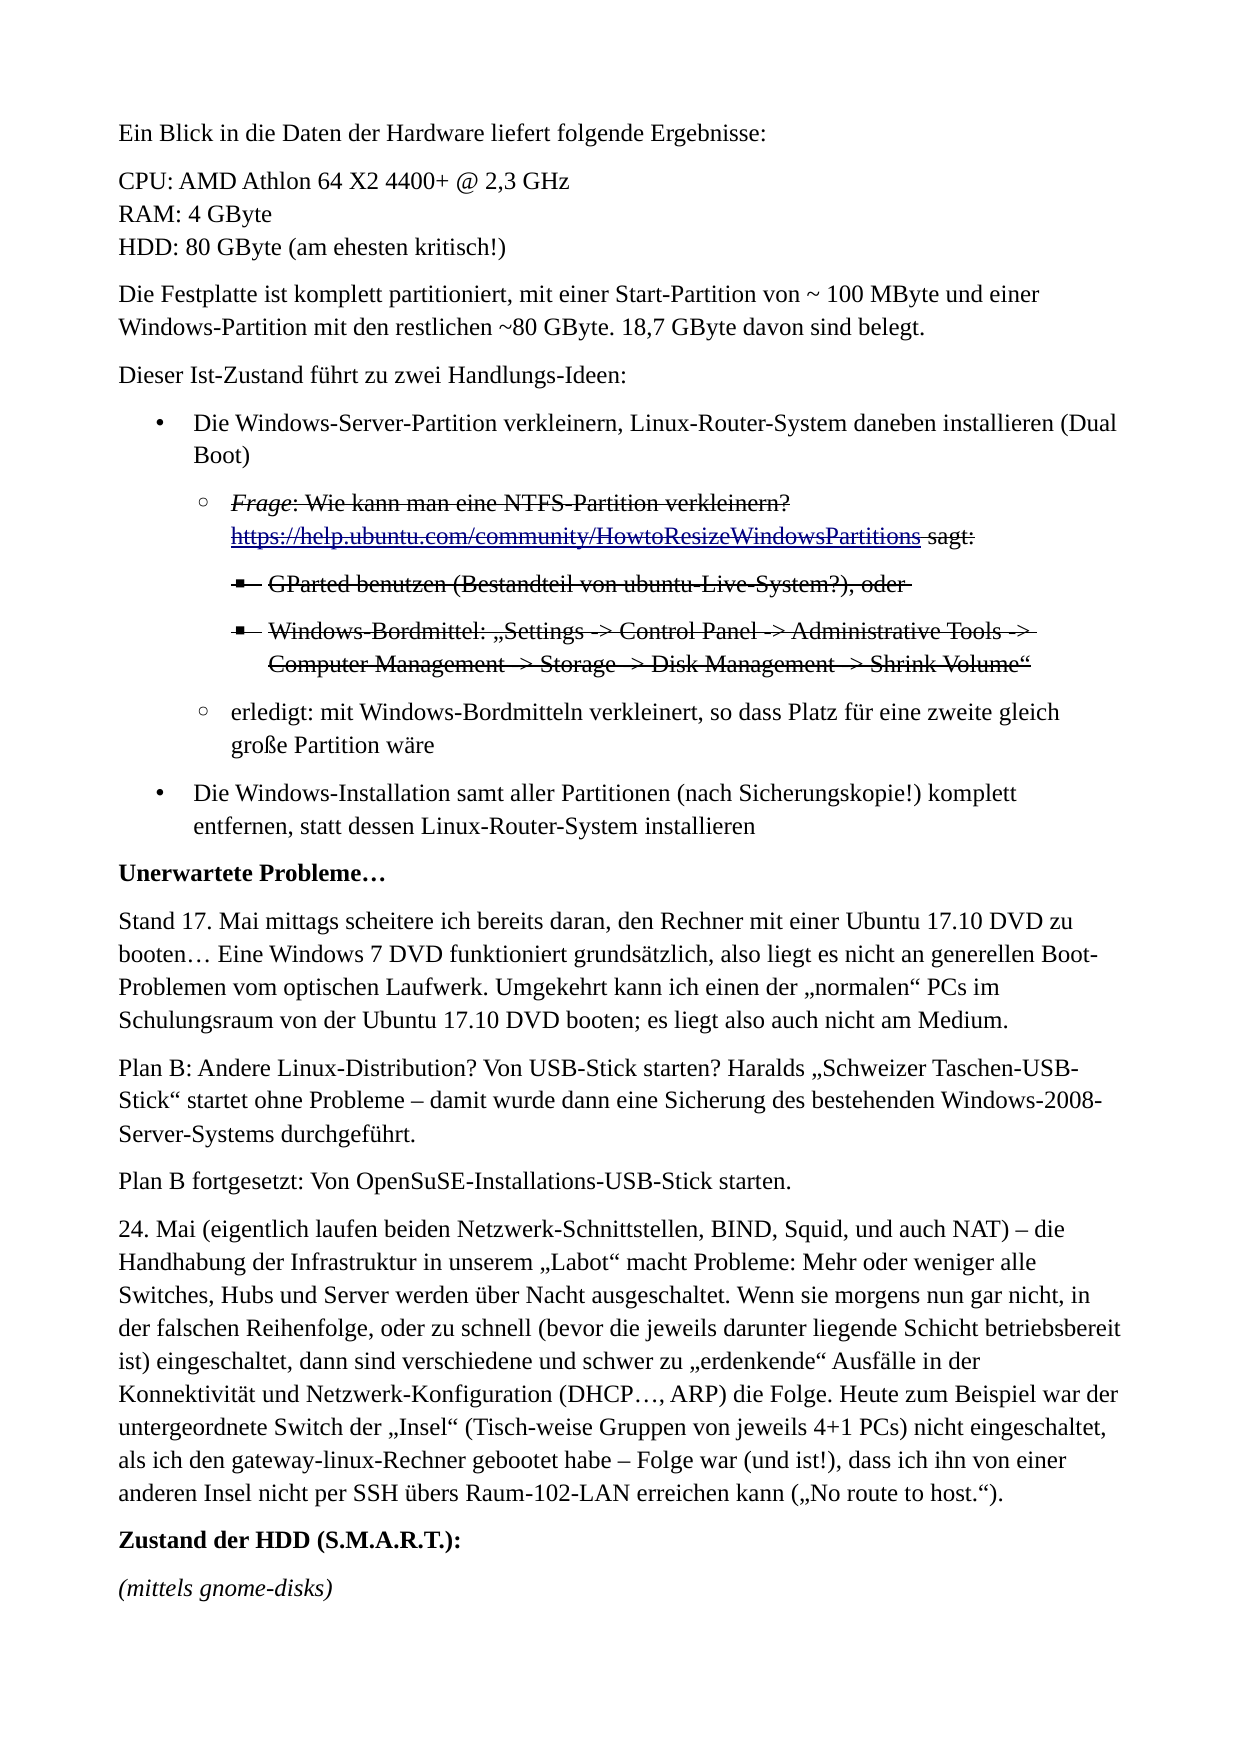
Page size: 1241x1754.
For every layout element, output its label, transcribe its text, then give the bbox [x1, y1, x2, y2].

text Dieser Ist-Zustand führt zu zwei Handlungs-Ideen: [118, 360, 1122, 389]
list erledigt: mit Windows-Bordmitteln verkleinert, so dass Platz für eine zweite gleich große Partition wäre [193, 697, 1122, 759]
text Stand 17. Mai mittags scheitere ich bereits daran, den Rechner mit einer Ubuntu 17.10 DVD zu booten… Eine Windows 7 DVD funktioniert grundsätzlich, also liegt es nicht an generellen Boot-Problemen vom optischen Laufwerk. Umgekehrt kann ich einen der „normalen“ PCs im Schulungsraum von der Ubuntu 17.10 DVD booten; es liegt also auch nicht am Medium. [118, 906, 1122, 1034]
text Die Festplatte ist komplett partitioniert, mit einer Start-Partition von ~ 100 MByte und einer Windows-Partition mit den restlichen ~80 GByte. 18,7 GByte davon sind belegt. [118, 279, 1122, 341]
text Unerwartete Probleme… [118, 858, 1122, 887]
list Frage: Wie kann man eine NTFS-Partition verkleinern? https://help.ubuntu.com/community/HowtoResizeWindowsPartitions sagt: [193, 488, 1122, 550]
text Ein Blick in die Daten der Hardware liefert folgende Ergebnisse: [118, 118, 1122, 147]
text (mittels gnome-disks) [118, 1573, 1122, 1602]
text Plan B fortgesetzt: Von OpenSuSE-Installations-USB-Stick starten. [118, 1166, 1122, 1195]
text CPU: AMD Athlon 64 X2 4400+ @ 2,3 GHz RAM: 4 GByte HDD: 80 GByte (am ehesten kritisch!) [118, 166, 1122, 261]
text Plan B: Andere Linux-Distribution? Von USB-Stick starten? Haralds „Schweizer Taschen-USB-Stick“ startet ohne Probleme – damit wurde dann eine Sicherung des bestehenden Windows-2008-Server-Systems durchgeführt. [118, 1053, 1122, 1147]
text Zustand der HDD (S.M.A.R.T.): [118, 1526, 1122, 1554]
list Windows-Bordmittel: „Settings -> Control Panel -> Administrative Tools -> Computer Management -> Storage -> Disk Management -> Shrink Volume“ [231, 616, 1122, 678]
text 24. Mai (eigentlich laufen beiden Netzwerk-Schnittstellen, BIND, Squid, und auch NAT) – die Handhabung der Infrastruktur in unserem „Labot“ macht Probleme: Mehr oder weniger alle Switches, Hubs und Server werden über Nacht ausgeschaltet. Wenn sie morgens nun gar nicht, in der falschen Reihenfolge, oder zu schnell (bevor die jeweils darunter liegende Schicht betriebsbereit ist) eingeschaltet, dann sind verschiedene und schwer zu „erdenkende“ Ausfälle in der Konnektivität und Netzwerk-Konfiguration (DHCP…, ARP) die Folge. Heute zum Beispiel war der untergeordnete Switch der „Insel“ (Tisch-weise Gruppen von jeweils 4+1 PCs) nicht eingeschaltet, als ich den gateway-linux-Rechner gebootet habe – Folge war (und ist!), dass ich ihn von einer anderen Insel nicht per SSH übers Raum-102-LAN erreichen kann („No route to host.“). [118, 1214, 1122, 1507]
list Die Windows-Installation samt aller Partitionen (nach Sicherungskopie!) komplett entfernen, statt dessen Linux-Router-System installieren [156, 778, 1122, 839]
list GParted benutzen (Bestandteil von ubuntu-Live-System?), oder [231, 569, 1122, 598]
list Die Windows-Server-Partition verkleinern, Linux-Router-System daneben installieren (Dual Boot) [156, 408, 1122, 469]
